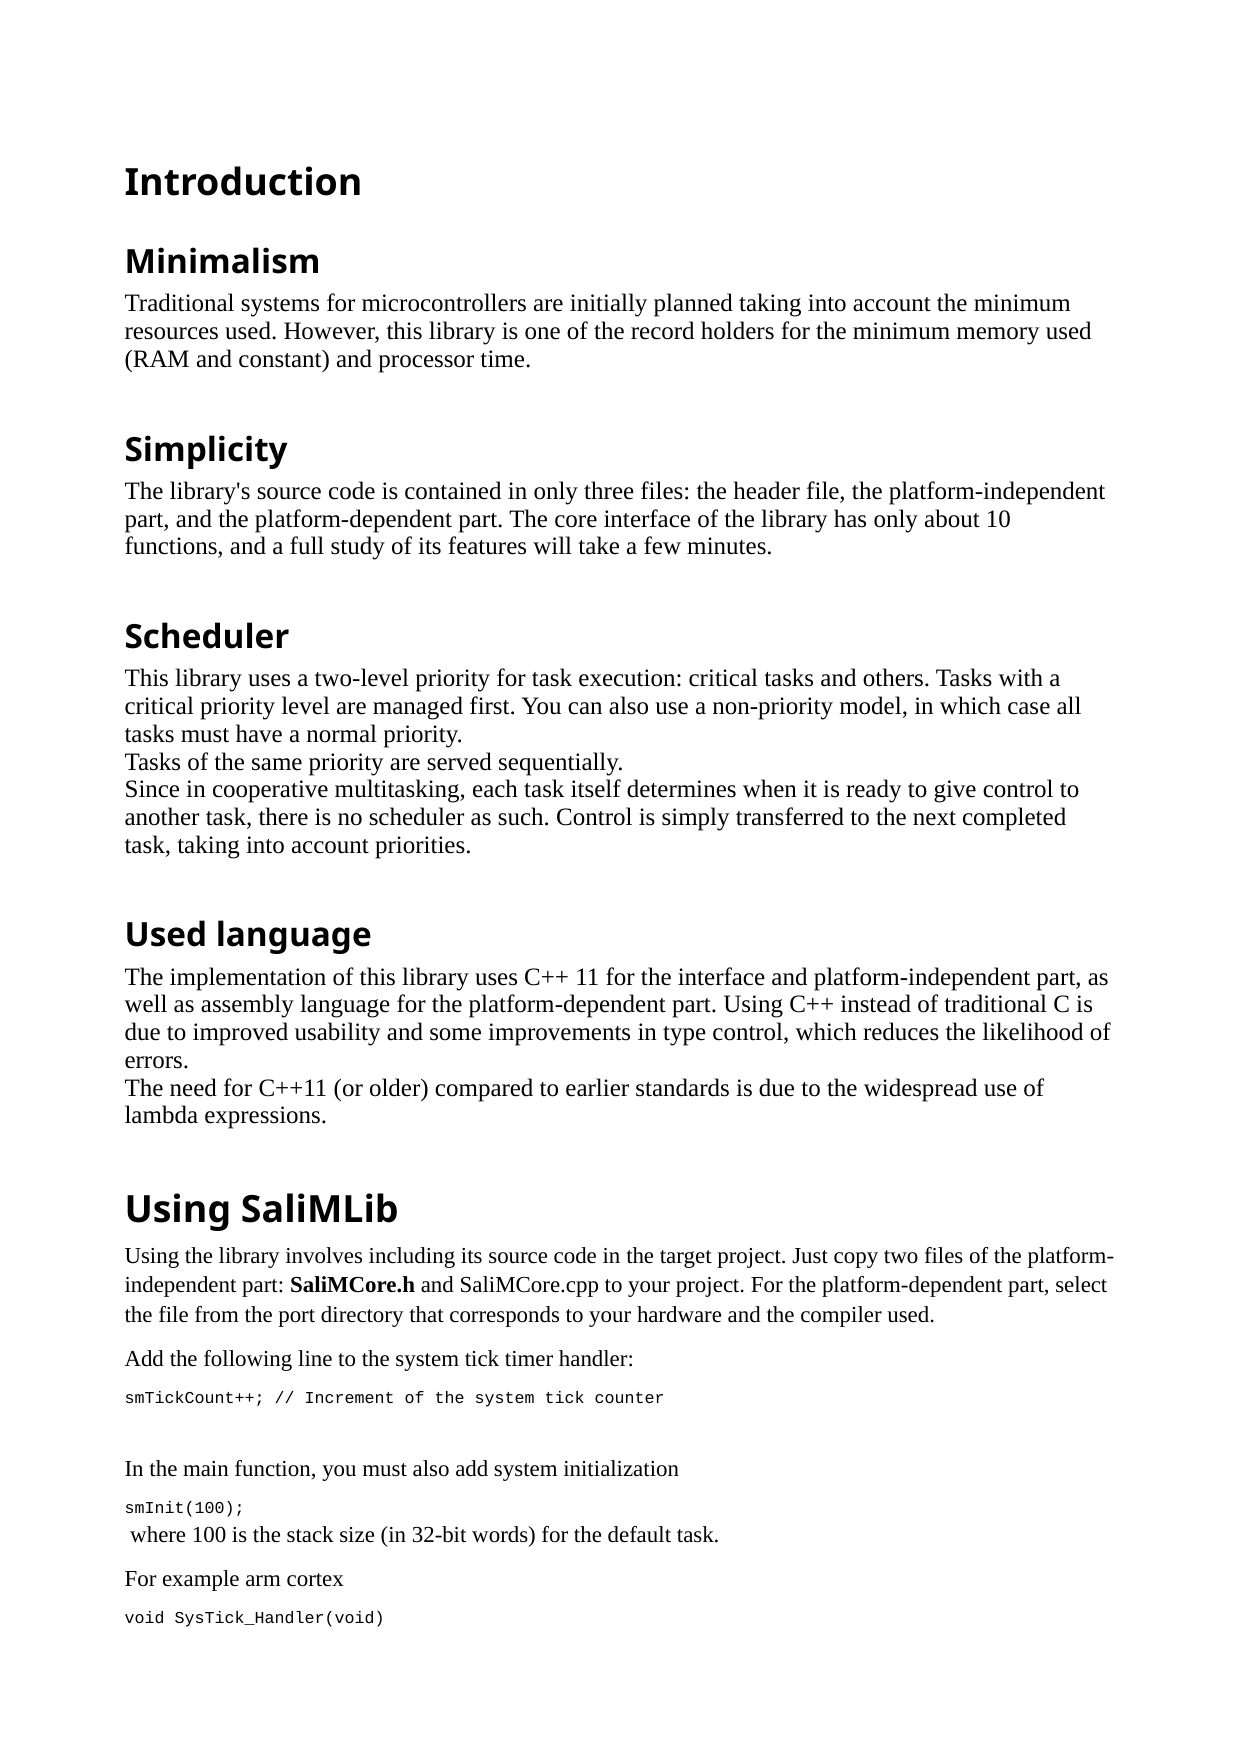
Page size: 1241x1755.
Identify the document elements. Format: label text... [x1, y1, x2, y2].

text Using the library involves including its source code in the target project. Just copy two files of the platform-independent part: SaliMCore.h and SaliMCore.cpp to your project. For the platform-dependent part, select the file from the port directory that corresponds to your hardware and the compiler used. [118, 1237, 1122, 1327]
subtitle Introduction [118, 149, 1122, 207]
text smTickCount++; // Increment of the system tick counter [118, 1383, 1122, 1408]
text Traditional systems for microcontrollers are initially planned taking into account the minimum resources used. However, this library is one of the record holders for the minimum memory used (RAM and constant) and processor time. [118, 283, 1122, 373]
subtitle Simplicity [118, 419, 1122, 471]
subtitle Using SaliMLib [118, 1176, 1122, 1233]
text Tasks of the same priority are served sequentially. [118, 748, 1122, 775]
subtitle Minimalism [118, 232, 1122, 283]
subtitle Scheduler [118, 607, 1122, 658]
text The library's source code is contained in only three files: the header file, the platform-independent part, and the platform-dependent part. The core interface of the library has only about 10 functions, and a full study of its features will take a few minutes. [118, 471, 1122, 560]
text In the main function, you must also add system initialization [118, 1449, 1122, 1481]
text The implementation of this library uses C++ 11 for the interface and platform-independent part, as well as assembly language for the platform-dependent part. Using C++ instead of traditional C is due to improved usability and some improvements in type control, which reduces the likelihood of errors. [118, 957, 1122, 1074]
text Since in cooperative multitasking, each task itself determines when it is ready to give control to another task, there is no scheduler as such. Control is simply transferred to the next completed task, taking into account priorities. [118, 775, 1122, 858]
text This library uses a two-level priority for task execution: critical tasks and others. Tasks with a critical priority level are managed first. You can also use a non-priority model, in which case all tasks must have a normal priority. [118, 658, 1122, 748]
subtitle Used language [118, 905, 1122, 957]
text void SysTick_Handler(void) [118, 1603, 1122, 1635]
text The need for C++11 (or older) compared to earlier standards is due to the widespread use of lambda expressions. [118, 1074, 1122, 1129]
text where 100 is the stack size (in 32-bit words) for the default task. [118, 1516, 1122, 1547]
text Add the following line to the system tick timer handler: [118, 1339, 1122, 1371]
text For example arm cortex [118, 1559, 1122, 1591]
text smInit(100); [118, 1493, 1122, 1516]
